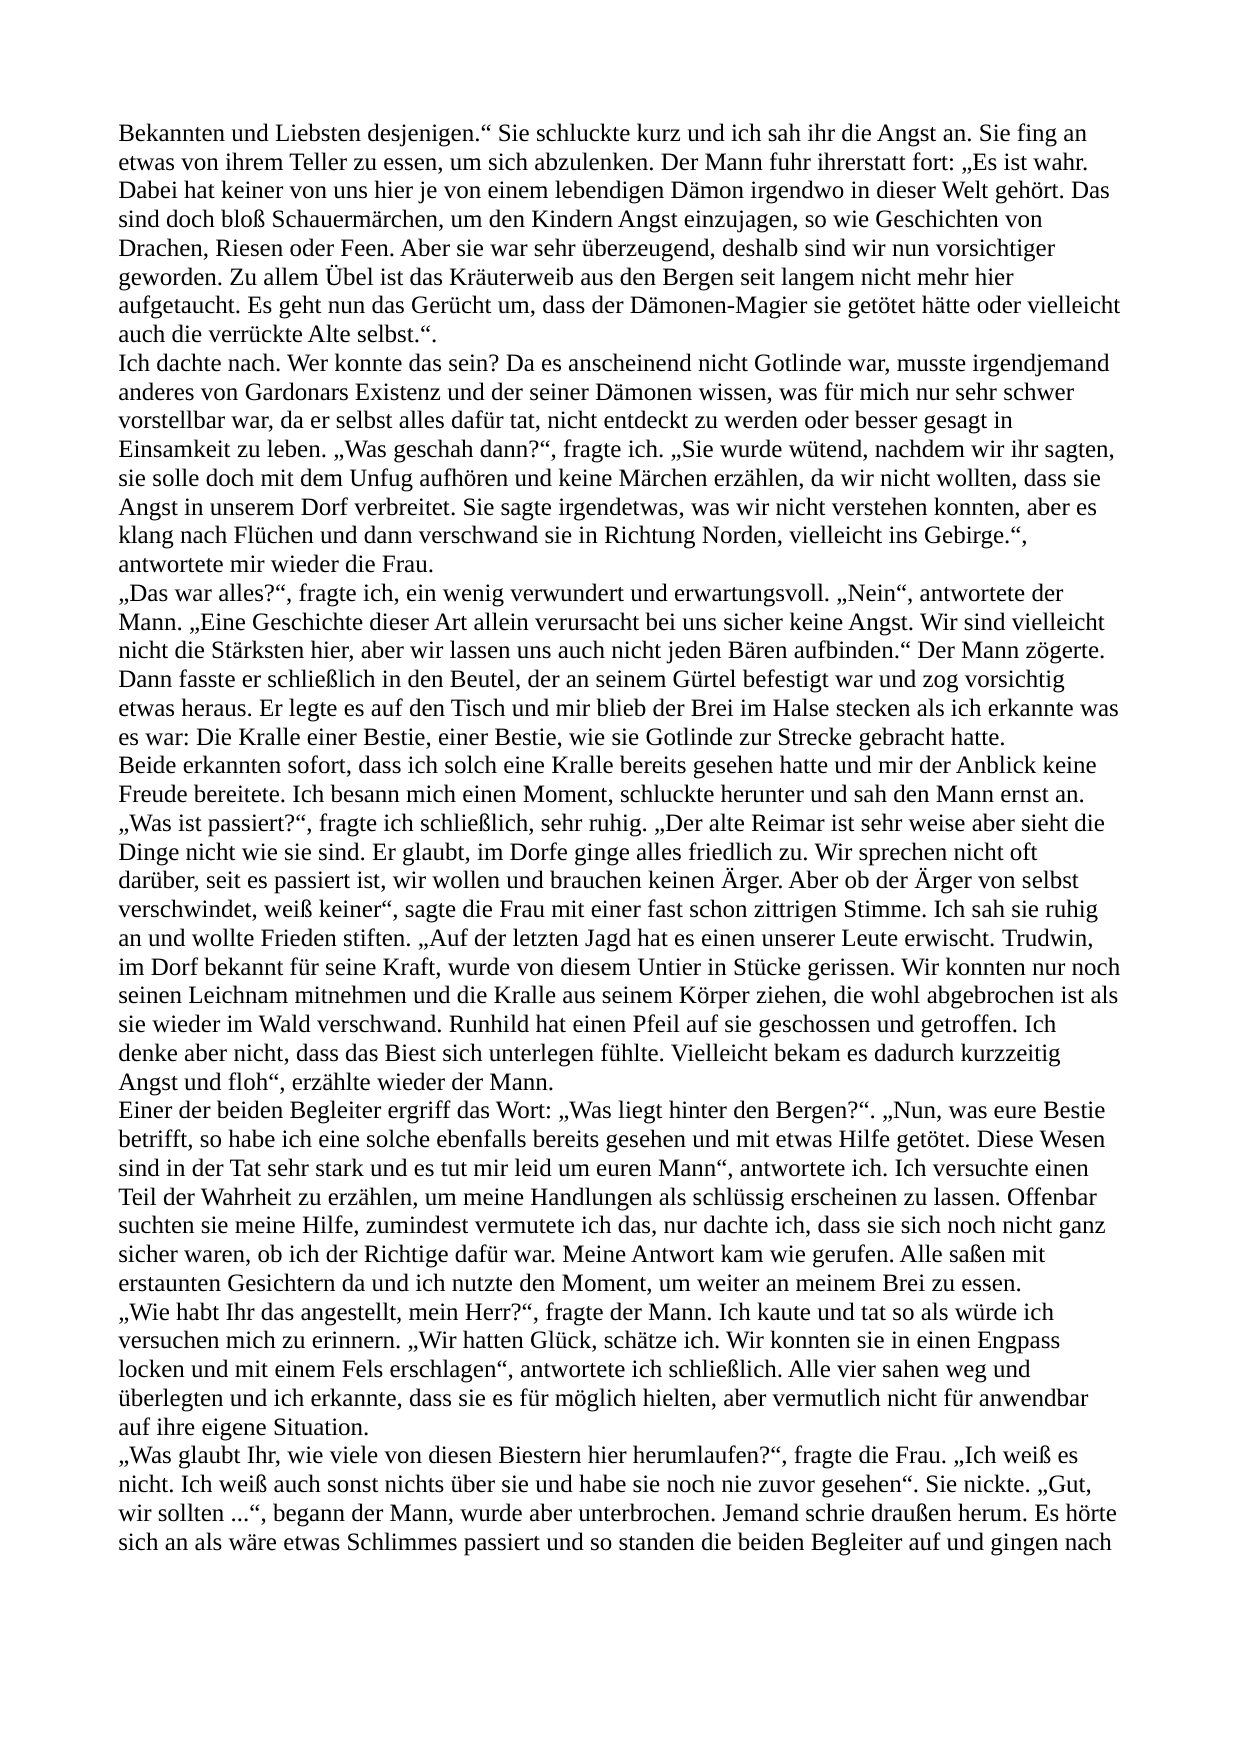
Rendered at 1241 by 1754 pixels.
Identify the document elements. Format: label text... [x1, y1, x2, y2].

text Ich dachte nach. Wer konnte das sein? Da es anscheinend nicht Gotlinde war, musste irgendjemand anderes von Gardonars Existenz und der seiner Dämonen wissen, was für mich nur sehr schwer vorstellbar war, da er selbst alles dafür tat, nicht entdeckt zu werden oder besser gesagt in Einsamkeit zu leben. „Was geschah dann?“, fragte ich. „Sie wurde wütend, nachdem wir ihr sagten, sie solle doch mit dem Unfug aufhören und keine Märchen erzählen, da wir nicht wollten, dass sie Angst in unserem Dorf verbreitet. Sie sagte irgendetwas, was wir nicht verstehen konnten, aber es klang nach Flüchen und dann verschwand sie in Richtung Norden, vielleicht ins Gebirge.“, antwortete mir wieder die Frau. [118, 348, 1122, 578]
text Beide erkannten sofort, dass ich solch eine Kralle bereits gesehen hatte und mir der Anblick keine Freude bereitete. Ich besann mich einen Moment, schluckte herunter und sah den Mann ernst an. „Was ist passiert?“, fragte ich schließlich, sehr ruhig. „Der alte Reimar ist sehr weise aber sieht die Dinge nicht wie sie sind. Er glaubt, im Dorfe ginge alles friedlich zu. Wir sprechen nicht oft darüber, seit es passiert ist, wir wollen und brauchen keinen Ärger. Aber ob der Ärger von selbst verschwindet, weiß keiner“, sagte die Frau mit einer fast schon zittrigen Stimme. Ich sah sie ruhig an und wollte Frieden stiften. „Auf der letzten Jagd hat es einen unserer Leute erwischt. Trudwin, im Dorf bekannt für seine Kraft, wurde von diesem Untier in Stücke gerissen. Wir konnten nur noch seinen Leichnam mitnehmen und die Kralle aus seinem Körper ziehen, die wohl abgebrochen ist als sie wieder im Wald verschwand. Runhild hat einen Pfeil auf sie geschossen und getroffen. Ich denke aber nicht, dass das Biest sich unterlegen fühlte. Vielleicht bekam es dadurch kurzzeitig Angst und floh“, erzählte wieder der Mann. [118, 751, 1122, 1096]
text „Wie habt Ihr das angestellt, mein Herr?“, fragte der Mann. Ich kaute und tat so als würde ich versuchen mich zu erinnern. „Wir hatten Glück, schätze ich. Wir konnten sie in einen Engpass locken und mit einem Fels erschlagen“, antwortete ich schließlich. Alle vier sahen weg und überlegten und ich erkannte, dass sie es für möglich hielten, aber vermutlich nicht für anwendbar auf ihre eigene Situation. [118, 1297, 1122, 1441]
text Einer der beiden Begleiter ergriff das Wort: „Was liegt hinter den Bergen?“. „Nun, was eure Bestie betrifft, so habe ich eine solche ebenfalls bereits gesehen und mit etwas Hilfe getötet. Diese Wesen sind in der Tat sehr stark und es tut mir leid um euren Mann“, antwortete ich. Ich versuchte einen Teil der Wahrheit zu erzählen, um meine Handlungen als schlüssig erscheinen zu lassen. Offenbar suchten sie meine Hilfe, zumindest vermutete ich das, nur dachte ich, dass sie sich noch nicht ganz sicher waren, ob ich der Richtige dafür war. Meine Antwort kam wie gerufen. Alle saßen mit erstaunten Gesichtern da und ich nutzte den Moment, um weiter an meinem Brei zu essen. [118, 1096, 1122, 1297]
text Bekannten und Liebsten desjenigen.“ Sie schluckte kurz und ich sah ihr die Angst an. Sie fing an etwas von ihrem Teller zu essen, um sich abzulenken. Der Mann fuhr ihrerstatt fort: „Es ist wahr. Dabei hat keiner von uns hier je von einem lebendigen Dämon irgendwo in dieser Welt gehört. Das sind doch bloß Schauermärchen, um den Kindern Angst einzujagen, so wie Geschichten von Drachen, Riesen oder Feen. Aber sie war sehr überzeugend, deshalb sind wir nun vorsichtiger geworden. Zu allem Übel ist das Kräuterweib aus den Bergen seit langem nicht mehr hier aufgetaucht. Es geht nun das Gerücht um, dass der Dämonen-Magier sie getötet hätte oder vielleicht auch die verrückte Alte selbst.“. [118, 118, 1122, 348]
text „Was glaubt Ihr, wie viele von diesen Biestern hier herumlaufen?“, fragte die Frau. „Ich weiß es nicht. Ich weiß auch sonst nichts über sie und habe sie noch nie zuvor gesehen“. Sie nickte. „Gut, wir sollten ...“, begann der Mann, wurde aber unterbrochen. Jemand schrie draußen herum. Es hörte sich an als wäre etwas Schlimmes passiert und so standen die beiden Begleiter auf und gingen nach [118, 1441, 1122, 1556]
text „Das war alles?“, fragte ich, ein wenig verwundert und erwartungsvoll. „Nein“, antwortete der Mann. „Eine Geschichte dieser Art allein verursacht bei uns sicher keine Angst. Wir sind vielleicht nicht die Stärksten hier, aber wir lassen uns auch nicht jeden Bären aufbinden.“ Der Mann zögerte. Dann fasste er schließlich in den Beutel, der an seinem Gürtel befestigt war und zog vorsichtig etwas heraus. Er legte es auf den Tisch und mir blieb der Brei im Halse stecken als ich erkannte was es war: Die Kralle einer Bestie, einer Bestie, wie sie Gotlinde zur Strecke gebracht hatte. [118, 578, 1122, 751]
